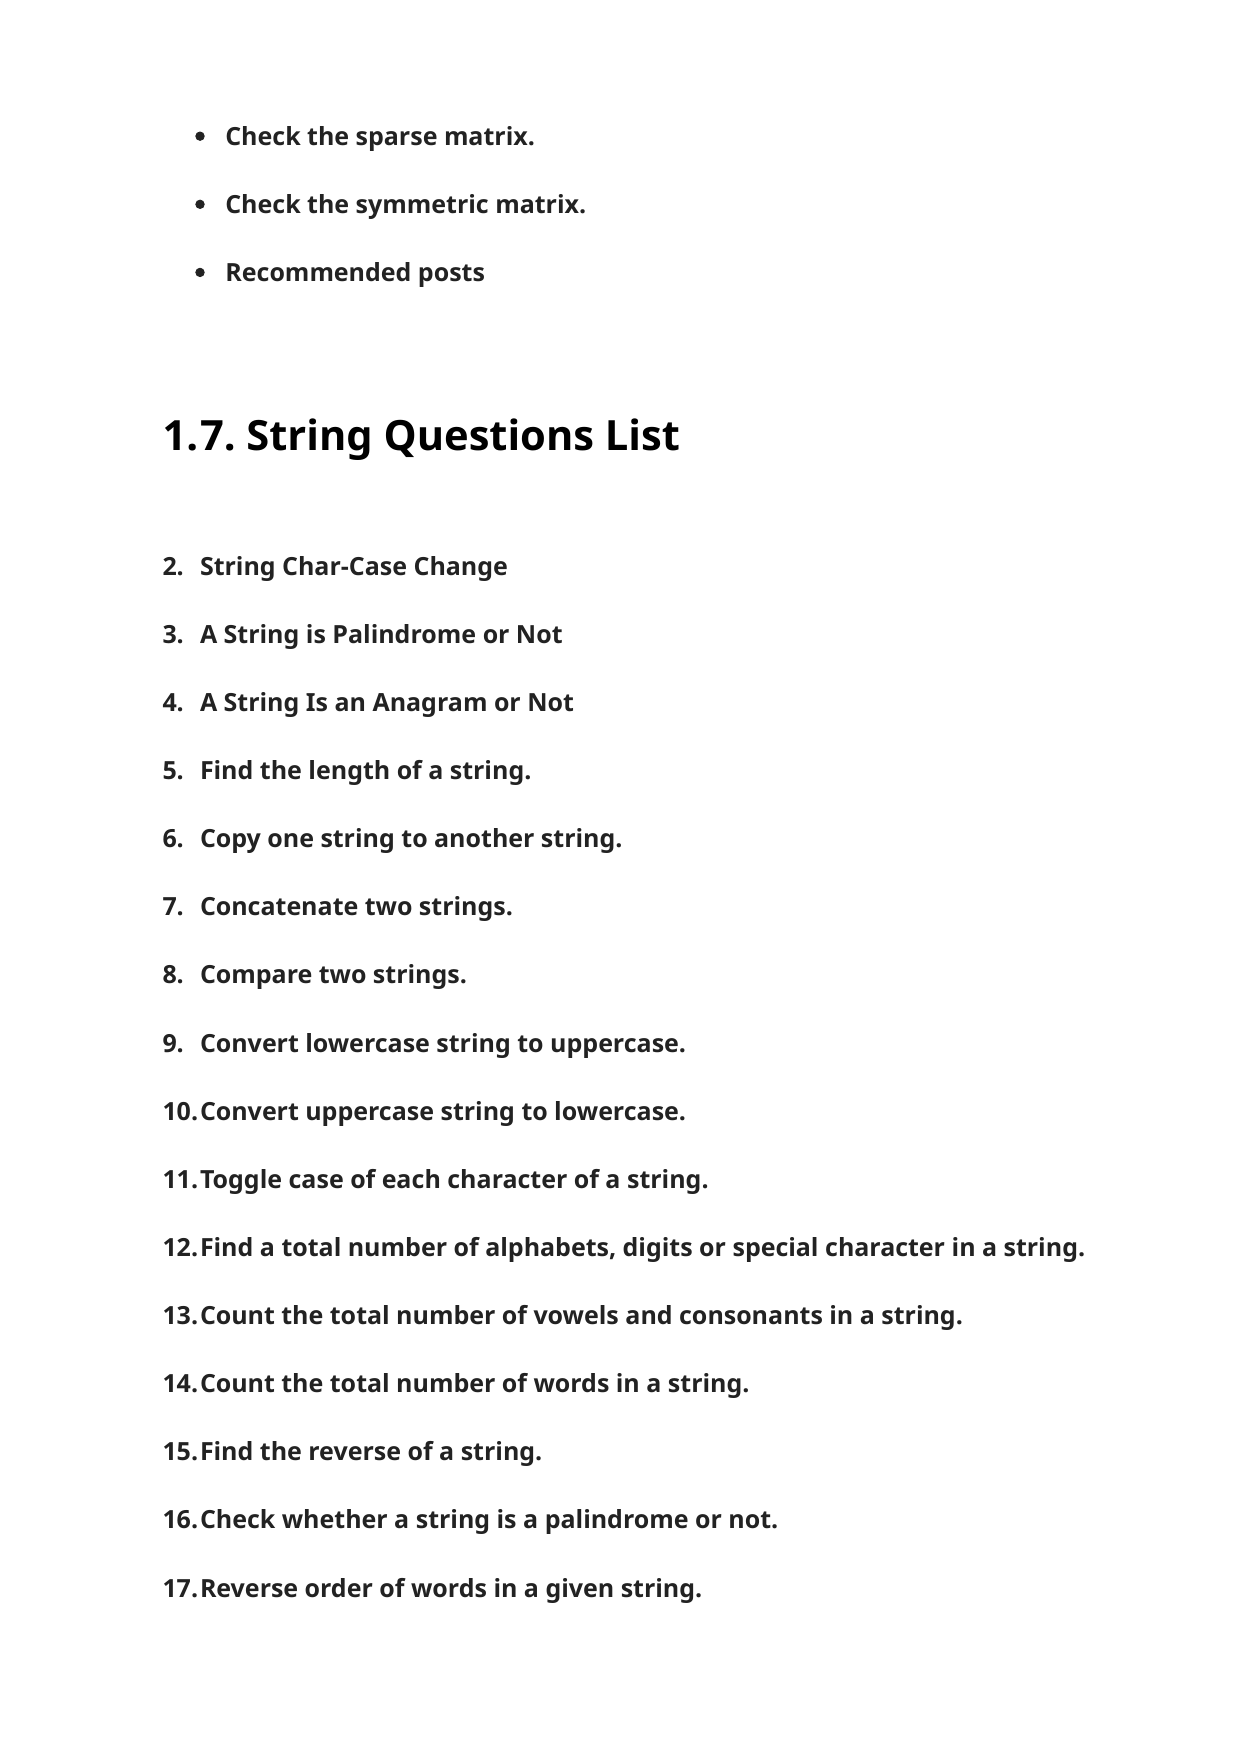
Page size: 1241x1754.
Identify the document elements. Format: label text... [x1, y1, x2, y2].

list Count the total number of words in a string. [162, 1366, 1122, 1400]
list Convert uppercase string to lowercase. [162, 1093, 1122, 1127]
list Concatenate two strings. [162, 889, 1122, 923]
list Find the length of a string. [162, 753, 1122, 787]
list Copy one string to another string. [162, 821, 1122, 855]
list Reverse order of words in a given string. [162, 1570, 1122, 1604]
list Convert lowercase string to uppercase. [162, 1025, 1122, 1059]
list A String is Palindrome or Not [162, 616, 1122, 651]
list Find a total number of alphabets, digits or special character in a string. [162, 1229, 1122, 1264]
list String Char-Case Change [162, 548, 1122, 582]
list Count the total number of vowels and consonants in a string. [162, 1298, 1122, 1332]
list Compare two strings. [162, 957, 1122, 991]
list Check the symmetric matrix. [196, 186, 1122, 220]
list Check the sparse matrix. [196, 118, 1122, 152]
list Check whether a string is a palindrome or not. [162, 1502, 1122, 1536]
subtitle 7. String Questions List [162, 406, 1122, 463]
list Recommended posts [196, 254, 1122, 288]
list A String Is an Anagram or Not [162, 684, 1122, 719]
list Find the reverse of a string. [162, 1434, 1122, 1468]
list Toggle case of each character of a string. [162, 1161, 1122, 1196]
